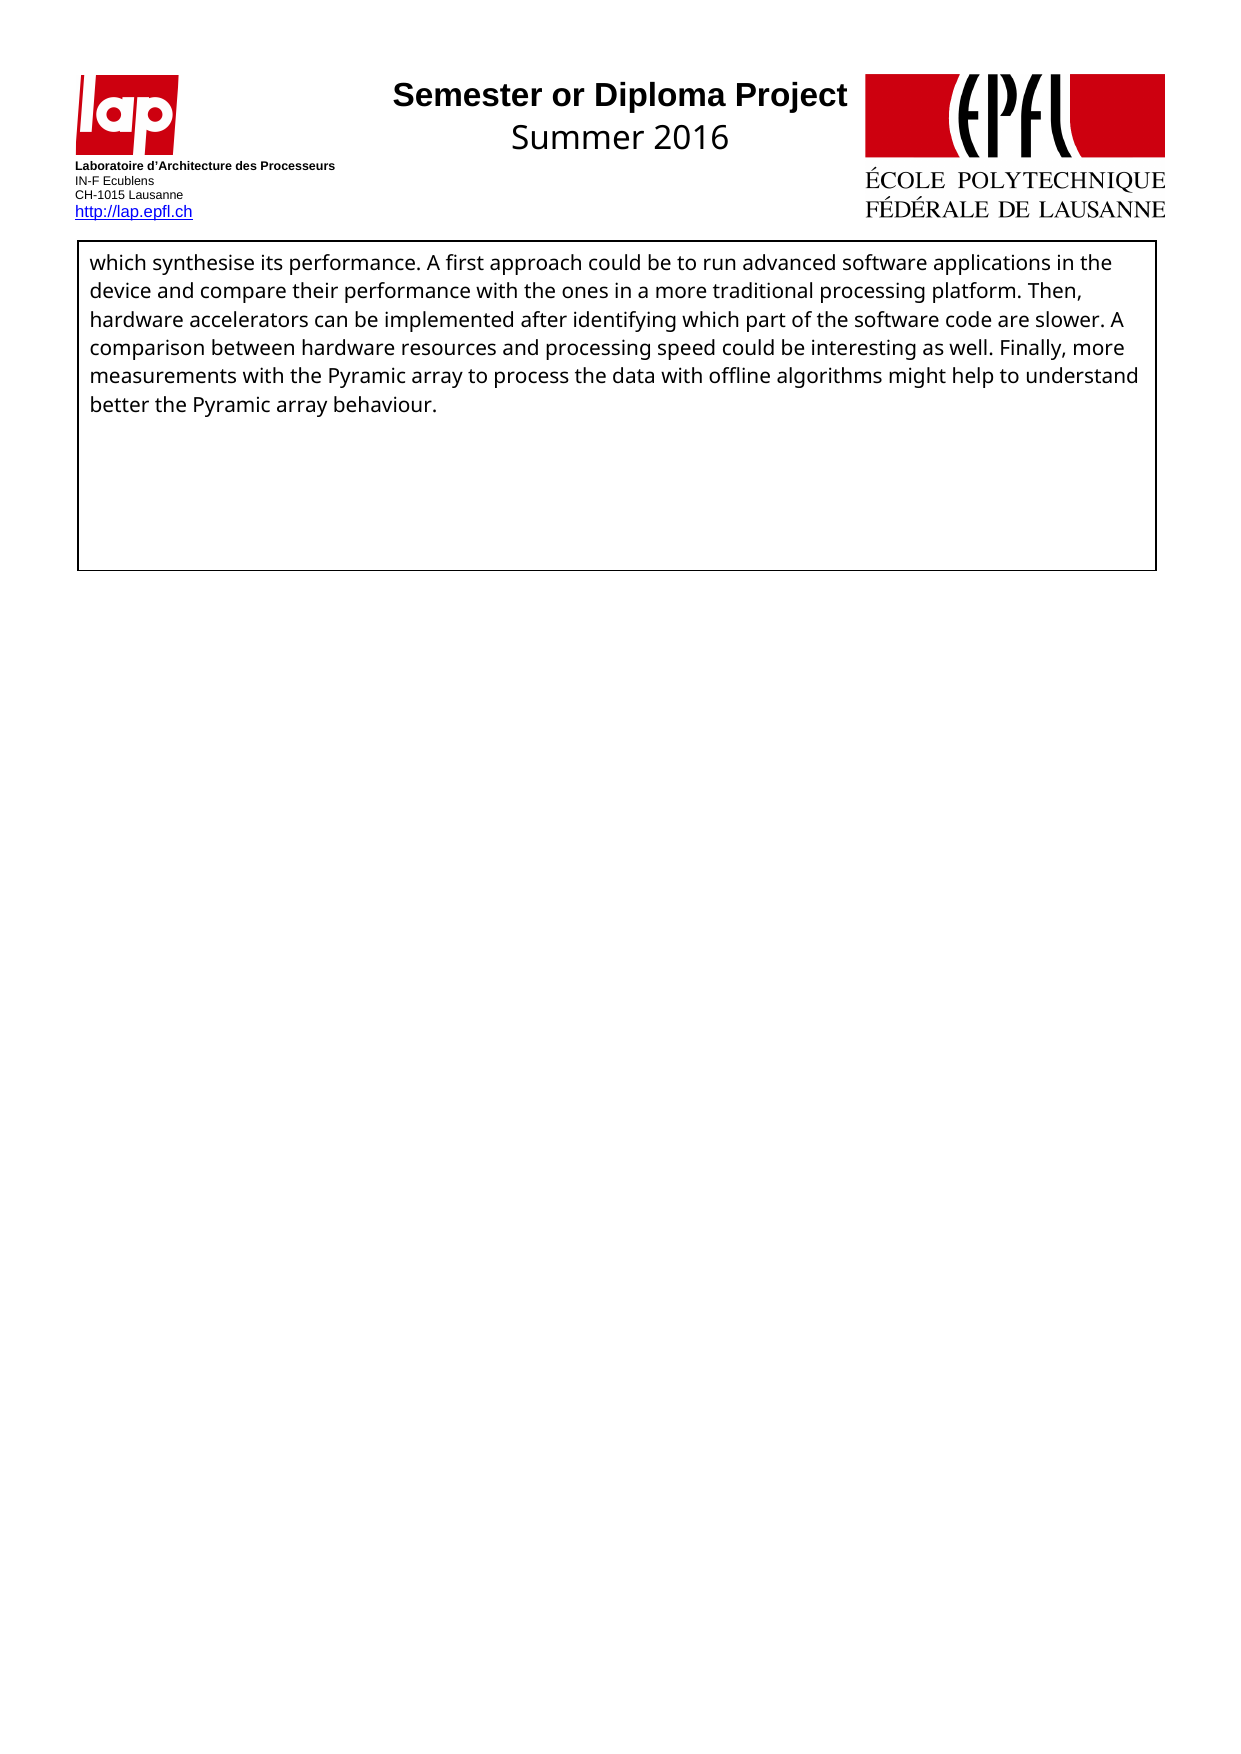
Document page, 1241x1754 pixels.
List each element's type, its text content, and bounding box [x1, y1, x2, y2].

picture [75, 75, 179, 155]
table_header which synthesise its performance. A first approach could be to run advanced software applications in the device and compare their performance with the ones in a more traditional processing platform. Then, hardware accelerators can be implemented after identifying which part of the software code are slower. A comparison between hardware resources and processing speed could be interesting as well. Finally, more measurements with the Pyramic array to process the data with offline algorithms might help to understand better the Pyramic array behaviour. [79, 242, 1155, 570]
picture [865, 74, 1165, 218]
